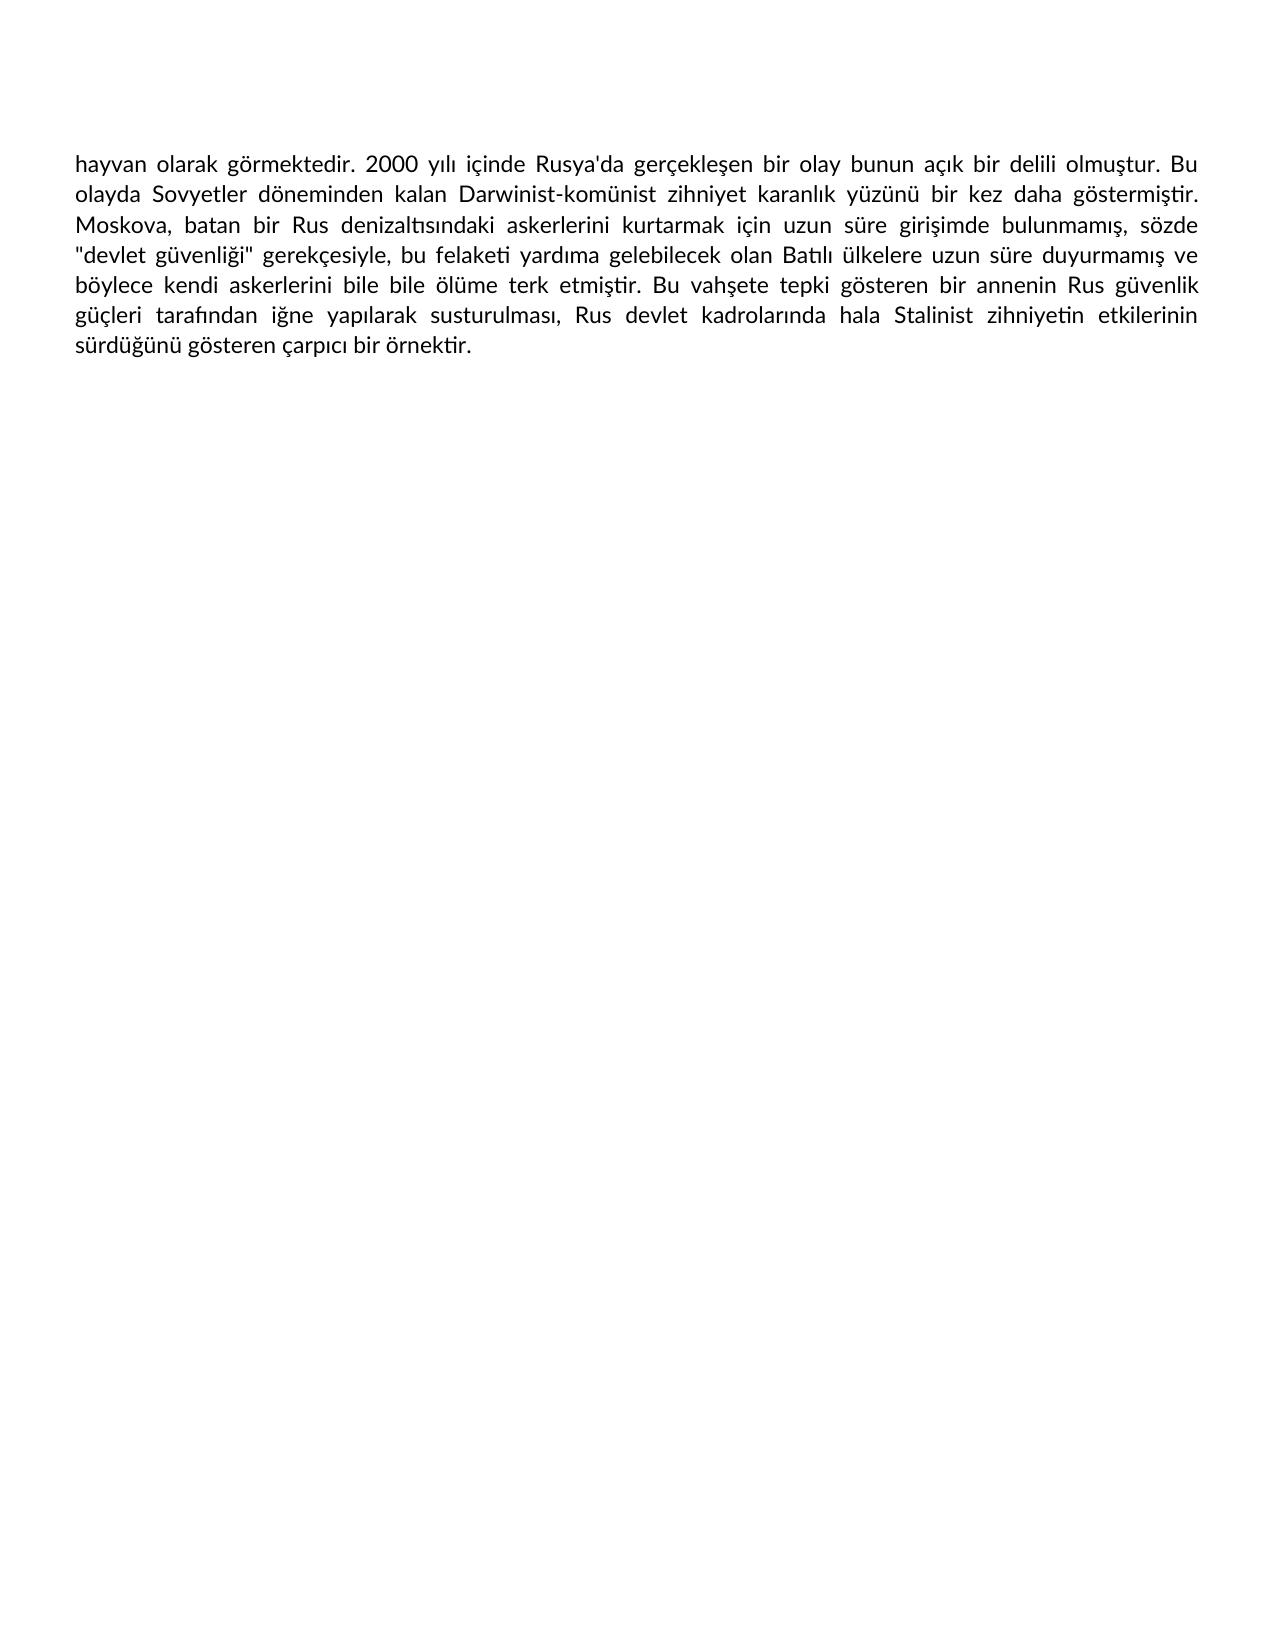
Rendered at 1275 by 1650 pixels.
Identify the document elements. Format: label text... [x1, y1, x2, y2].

text hayvan olarak görmektedir. 2000 yılı içinde Rusya'da gerçekleşen bir olay bunun açık bir delili olmuştur. Bu olayda Sovyetler döneminden kalan Darwinist-komünist zihniyet karanlık yüzünü bir kez daha göstermiştir. Moskova, batan bir Rus denizaltısındaki askerlerini kurtarmak için uzun süre girişimde bulunmamış, sözde "devlet güvenliği" gerekçesiyle, bu felaketi yardıma gelebilecek olan Batılı ülkelere uzun süre duyurmamış ve böylece kendi askerlerini bile bile ölüme terk etmiştir. Bu vahşete tepki gösteren bir annenin Rus güvenlik güçleri tarafından iğne yapılarak susturulması, Rus devlet kadrolarında hala Stalinist zihniyetin etkilerinin sürdüğünü gösteren çarpıcı bir örnektir. [75, 150, 1200, 359]
